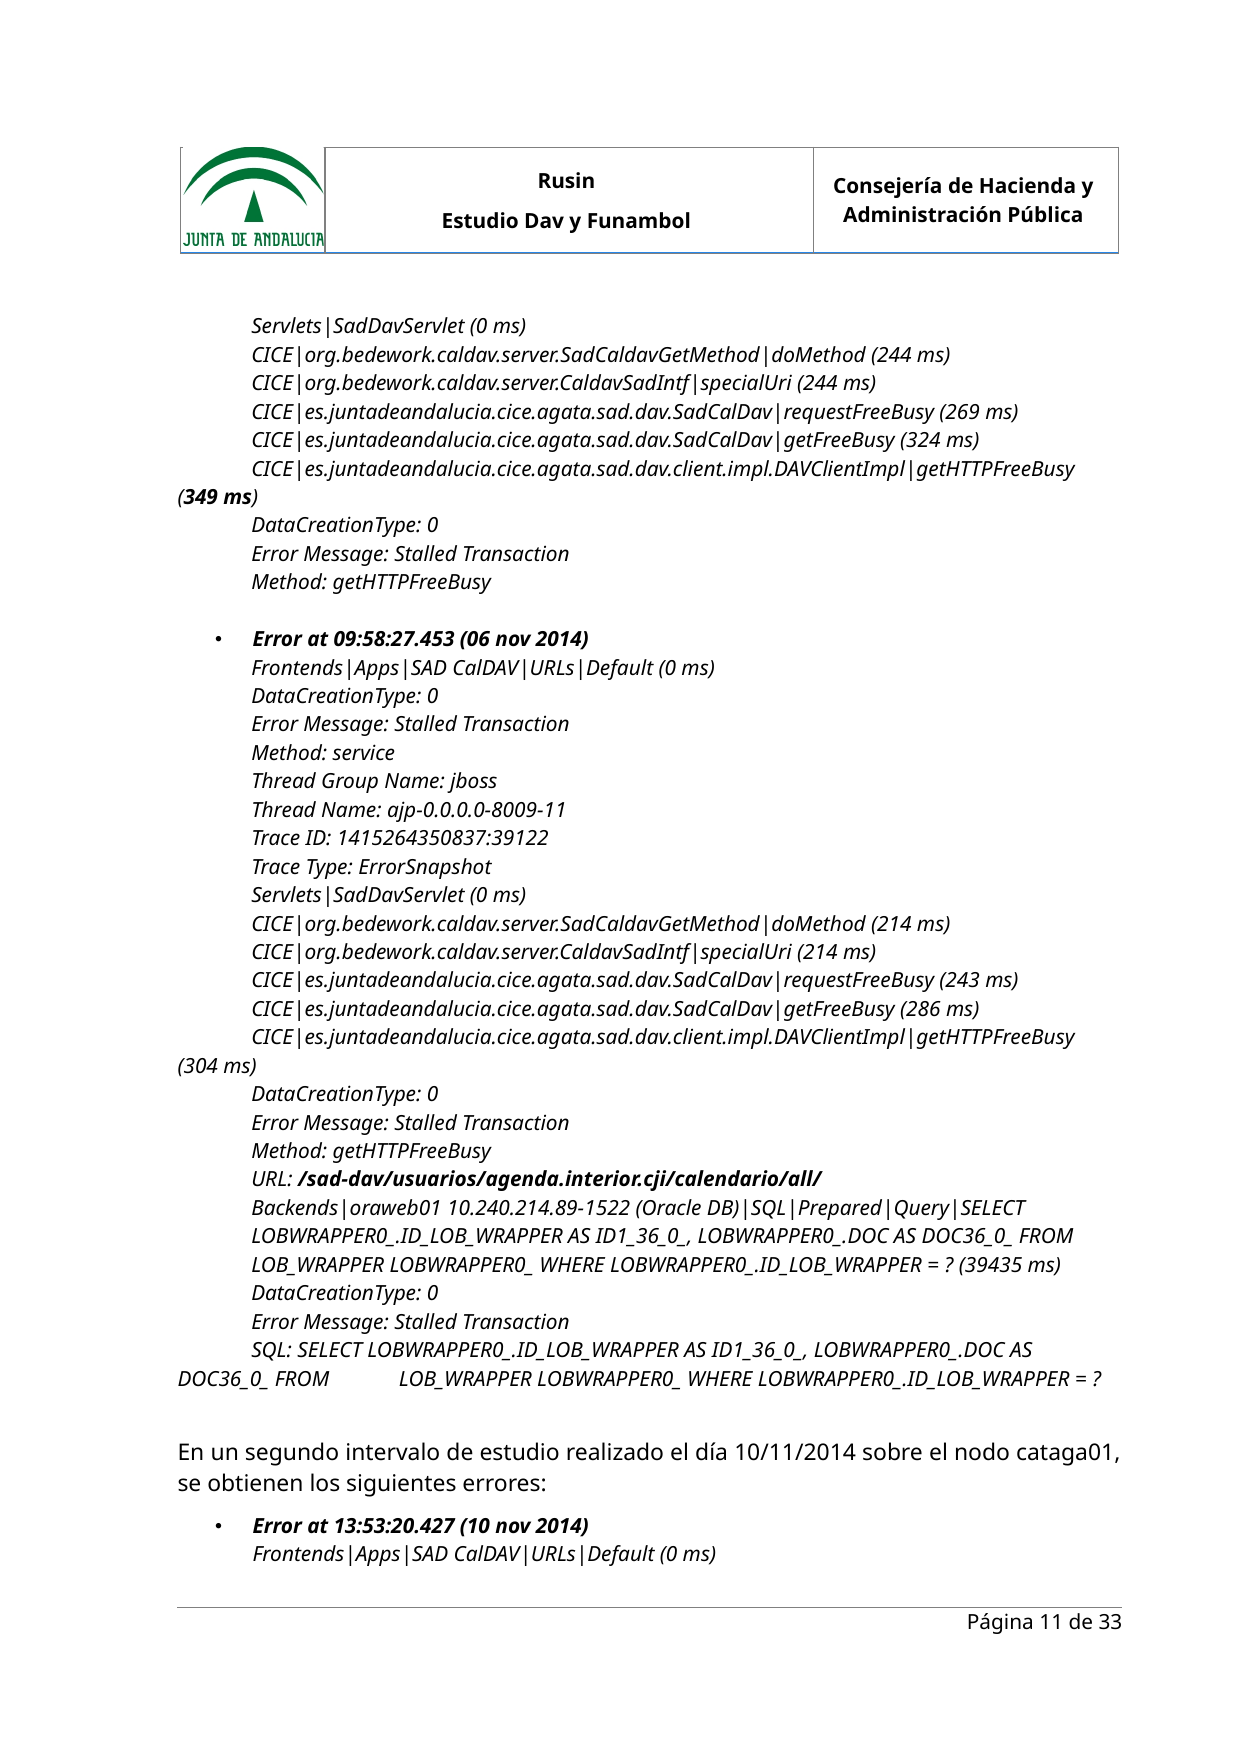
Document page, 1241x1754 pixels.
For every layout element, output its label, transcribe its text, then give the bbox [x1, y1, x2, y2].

text Trace ID: 1415264350837:39122 [177, 823, 1122, 852]
text DataCreationType: 0 [177, 1079, 1122, 1108]
text CICE|org.bedework.caldav.server.CaldavSadIntf|specialUri (244 ms) [177, 368, 1122, 397]
text SQL: SELECT LOBWRAPPER0_.ID_LOB_WRAPPER AS ID1_36_0_, LOBWRAPPER0_.DOC AS DOC36_0_ FROM LOB_WRAPPER LOBWRAPPER0_ WHERE LOBWRAPPER0_.ID_LOB_WRAPPER = ? [177, 1335, 1122, 1392]
text CICE|es.juntadeandalucia.cice.agata.sad.dav.client.impl.DAVClientImpl|getHTTPFreeBusy (304 ms) [177, 1022, 1122, 1079]
text Method: service [177, 738, 1122, 766]
text Trace Type: ErrorSnapshot [177, 852, 1122, 880]
text Backends|oraweb01 10.240.214.89-1522 (Oracle DB)|SQL|Prepared|Query|SELECT LOBWRAPPER0_.ID_LOB_WRAPPER AS ID1_36_0_, LOBWRAPPER0_.DOC AS DOC36_0_ FROM LOB_WRAPPER LOBWRAPPER0_ WHERE LOBWRAPPER0_.ID_LOB_WRAPPER = ? (39435 ms) [177, 1193, 1122, 1278]
list Frontends|Apps|SAD CalDAV|URLs|Default (0 ms) [215, 1539, 1122, 1568]
text Method: getHTTPFreeBusy [177, 1136, 1122, 1164]
text Error Message: Stalled Transaction [177, 709, 1122, 738]
text CICE|es.juntadeandalucia.cice.agata.sad.dav.client.impl.DAVClientImpl|getHTTPFreeBusy (349 ms) [177, 454, 1122, 511]
text CICE|es.juntadeandalucia.cice.agata.sad.dav.SadCalDav|requestFreeBusy (269 ms) [177, 397, 1122, 425]
text Error Message: Stalled Transaction [177, 1307, 1122, 1335]
text URL: /sad-dav/usuarios/agenda.interior.cji/calendario/all/ [177, 1164, 1122, 1193]
text Thread Name: ajp-0.0.0.0-8009-11 [177, 795, 1122, 823]
text CICE|es.juntadeandalucia.cice.agata.sad.dav.SadCalDav|getFreeBusy (324 ms) [177, 425, 1122, 454]
text Method: getHTTPFreeBusy [177, 567, 1122, 596]
text CICE|org.bedework.caldav.server.CaldavSadIntf|specialUri (214 ms) [177, 937, 1122, 966]
text Error Message: Stalled Transaction [177, 1108, 1122, 1136]
text Frontends|Apps|SAD CalDAV|URLs|Default (0 ms) [177, 653, 1122, 681]
text CICE|org.bedework.caldav.server.SadCaldavGetMethod|doMethod (214 ms) [177, 909, 1122, 937]
text Servlets|SadDavServlet (0 ms) [177, 311, 1122, 340]
text Servlets|SadDavServlet (0 ms) [177, 880, 1122, 909]
text DataCreationType: 0 [177, 511, 1122, 539]
picture [183, 147, 324, 246]
text CICE|org.bedework.caldav.server.SadCaldavGetMethod|doMethod (244 ms) [177, 340, 1122, 368]
list Error at 09:58:27.453 (06 nov 2014) [215, 624, 1122, 653]
text Error Message: Stalled Transaction [177, 539, 1122, 567]
text En un segundo intervalo de estudio realizado el día 10/11/2014 sobre el nodo cataga01, se obtienen los siguientes errores: [177, 1436, 1122, 1498]
list Error at 13:53:20.427 (10 nov 2014) [215, 1511, 1122, 1539]
text Thread Group Name: jboss [177, 766, 1122, 795]
text CICE|es.juntadeandalucia.cice.agata.sad.dav.SadCalDav|getFreeBusy (286 ms) [177, 994, 1122, 1022]
text CICE|es.juntadeandalucia.cice.agata.sad.dav.SadCalDav|requestFreeBusy (243 ms) [177, 966, 1122, 994]
text DataCreationType: 0 [177, 681, 1122, 709]
text DataCreationType: 0 [177, 1278, 1122, 1307]
